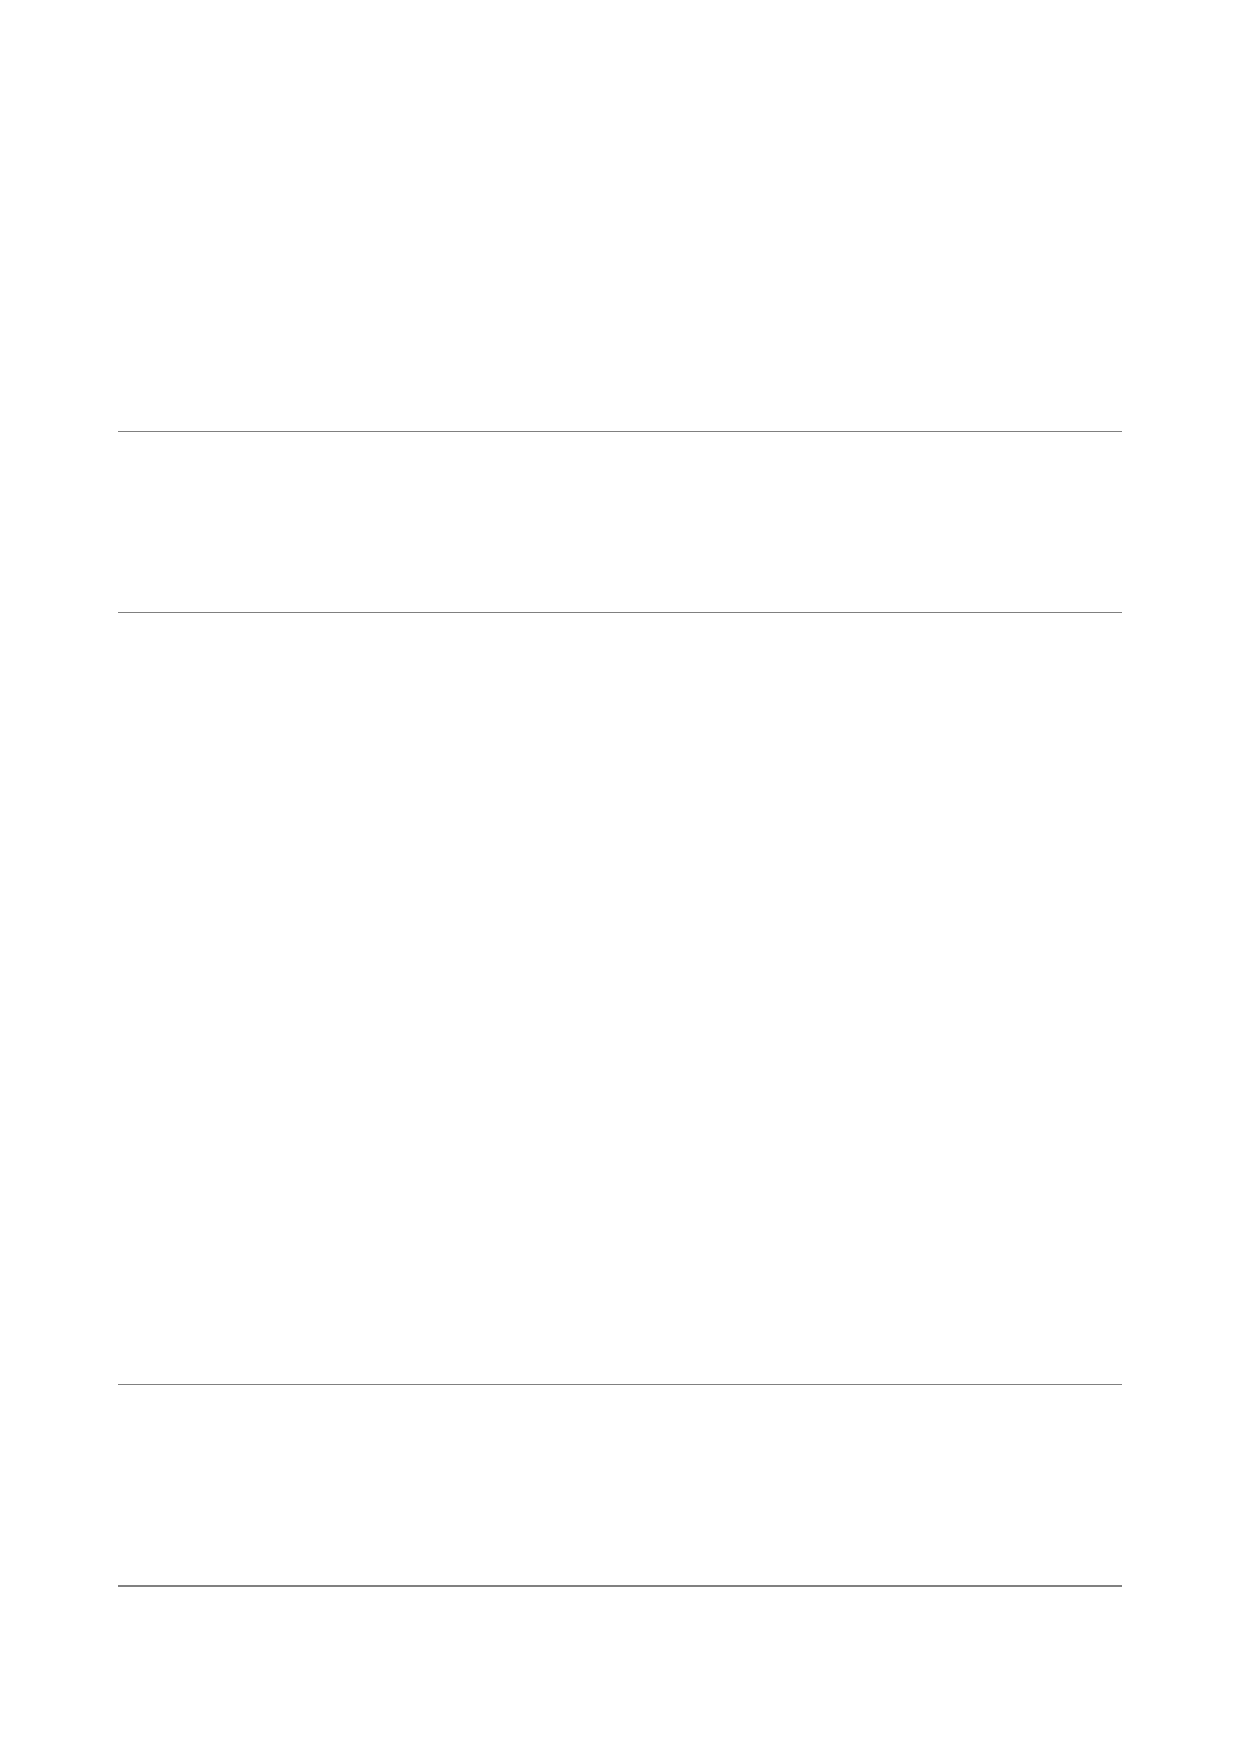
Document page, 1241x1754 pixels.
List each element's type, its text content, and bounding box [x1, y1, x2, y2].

text super(name) [118, 1246, 1122, 1269]
text } [118, 1151, 1122, 1175]
subtitle Короткий ответ [118, 1435, 1122, 1478]
subtitle Аналогия 🧠 [118, 118, 1122, 161]
list Admin просто передаёт его в super [162, 818, 1122, 849]
list Admin принимает тот же объект [162, 768, 1122, 799]
list User сам разбирает, что ему нужно [162, 868, 1122, 899]
text } [118, 1127, 1122, 1151]
subtitle Итог [118, 663, 1122, 706]
list User принимает конверт [162, 221, 1122, 252]
text Отличный пример 👍 Давай разберём строго по фактам, что будет, если написать ТАК. [118, 976, 1122, 1038]
text class Admin extends User { [118, 1198, 1122, 1222]
subtitle Самая короткая формула [118, 482, 1122, 525]
list Admin просто передаёт конверт дальше [162, 319, 1122, 350]
text class User { constructor(name) { this.name = name } } class Admin extends User { constructor( level) { super(name) this.level = level } } если сделать так ? [118, 918, 1122, 976]
text this.level = level [118, 1269, 1122, 1293]
text ❌ Такой код НЕ работает Ты получишь ошибку. [118, 1490, 1122, 1552]
list не вскрывая его [162, 369, 1122, 398]
text } [118, 1293, 1122, 1317]
text constructor(name) { [118, 1080, 1122, 1104]
text Представь: [118, 174, 1122, 202]
list User принимает объект [162, 718, 1122, 749]
text constructor(level) { [118, 1222, 1122, 1246]
text } [118, 1317, 1122, 1340]
text options — это “пакет данных” для родителя [177, 537, 1063, 568]
text class User { [118, 1056, 1122, 1080]
text this.name = name [118, 1104, 1122, 1127]
list внутри конверта лежат данные [162, 271, 1122, 300]
